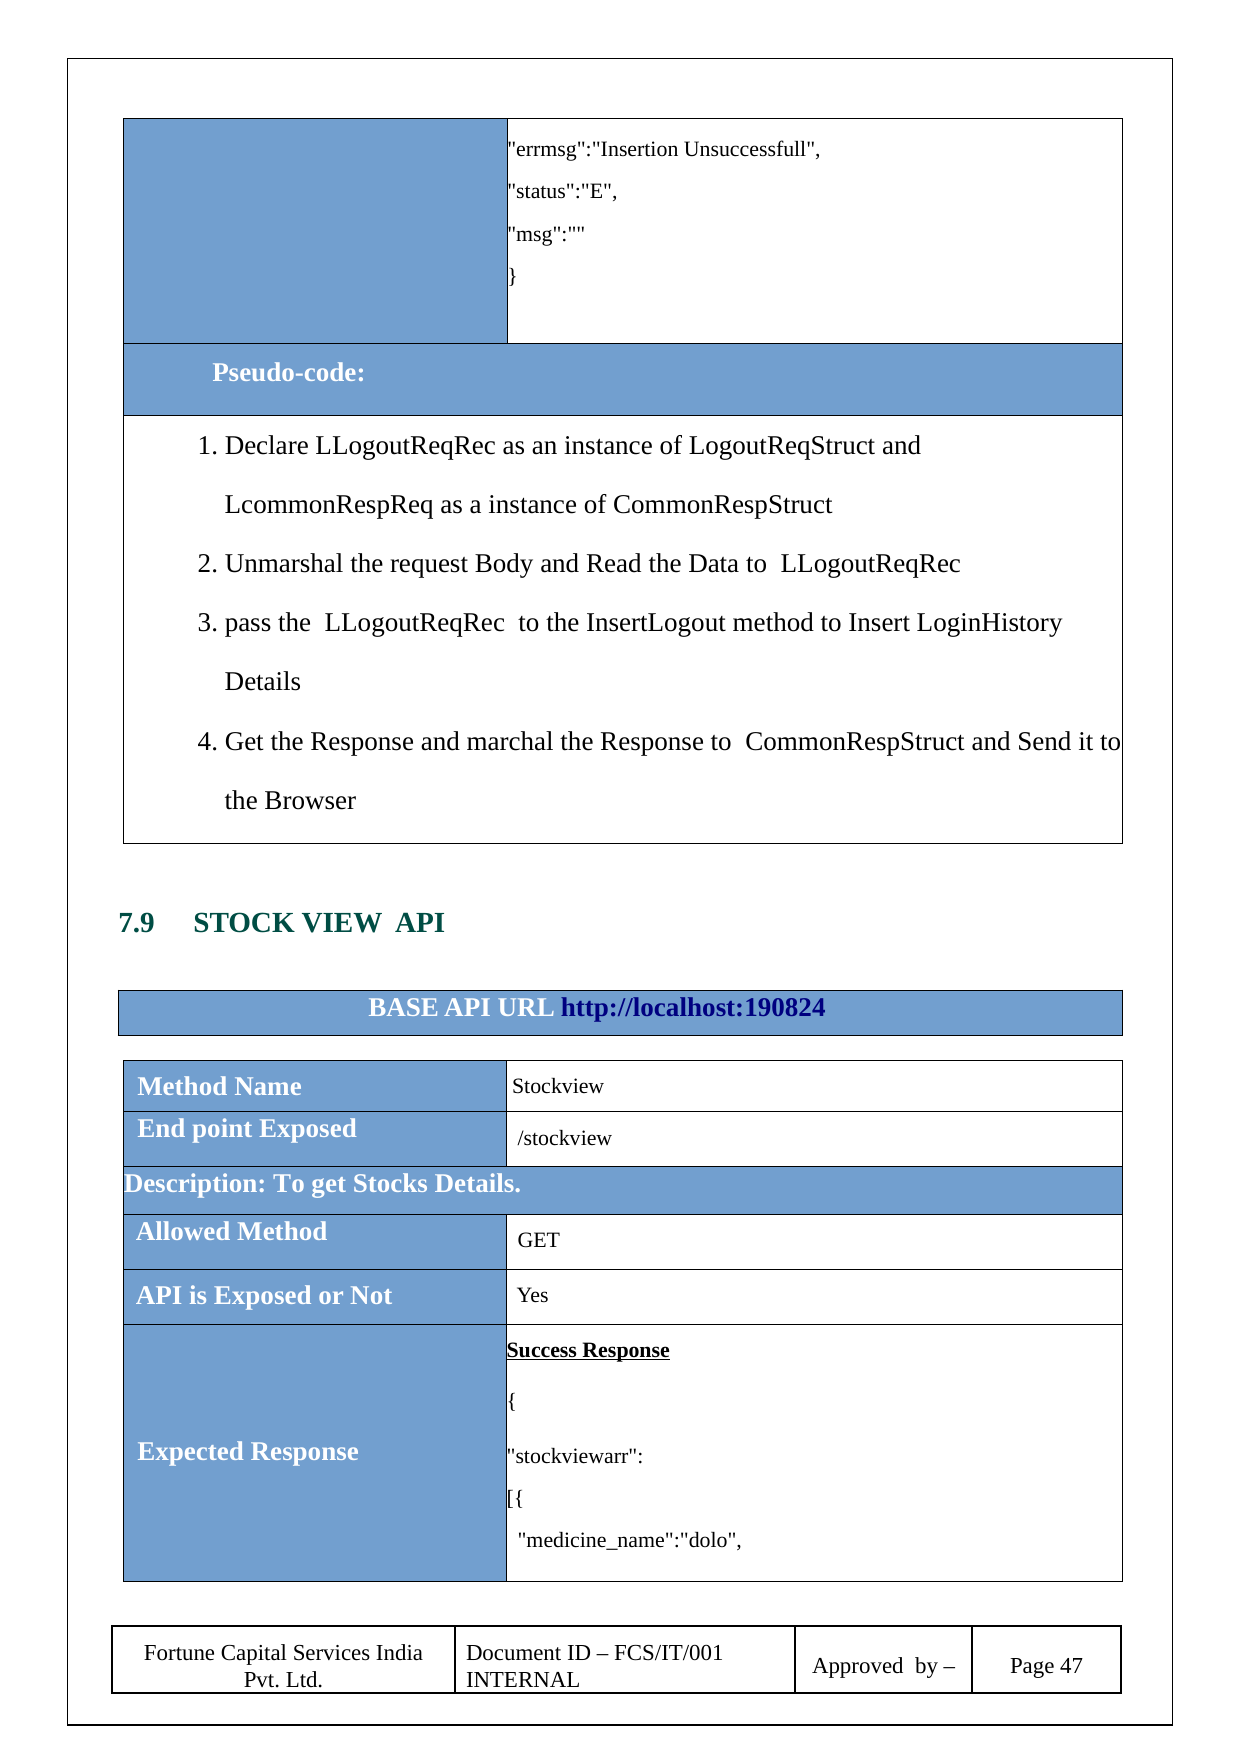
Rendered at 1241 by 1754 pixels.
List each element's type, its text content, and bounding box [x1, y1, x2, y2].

table_cell Success Response { "stockviewarr": [{ "medicine_name":"dolo", [507, 1325, 1122, 1581]
table_cell 1. Declare LLogoutReqRec as an instance of LogoutReqStruct and LcommonRespReq as a instance of CommonRespStruct 2. Unmarshal the request Body and Read the Data to LLogoutReqRec 3. pass the LLogoutReqRec to the InsertLogout method to Insert LoginHistory Details 4. Get the Response and marchal the Response to CommonRespStruct and Send it to the Browser [124, 416, 1122, 843]
table_cell Description: To get Stocks Details. [124, 1167, 1122, 1214]
table_cell Expected Response [124, 1325, 506, 1581]
table_cell [124, 119, 507, 343]
table_cell GET [507, 1215, 1122, 1269]
table_cell /stockview [507, 1112, 1122, 1166]
table_header Stockview [507, 1061, 1122, 1111]
table_header BASE API URL http://localhost:190824 [119, 991, 1122, 1035]
table_cell Yes [507, 1270, 1122, 1324]
table_cell End point Exposed [124, 1112, 506, 1166]
list 7.9 STOCK VIEW API [118, 905, 1122, 938]
table_header Method Name [124, 1061, 506, 1111]
table_cell "errmsg":"Insertion Unsuccessfull", "status":"E", "msg":"" } [508, 119, 1122, 343]
table_cell Allowed Method [124, 1215, 506, 1269]
table_cell Pseudo-code: [124, 344, 1122, 415]
table_cell API is Exposed or Not [124, 1270, 506, 1324]
